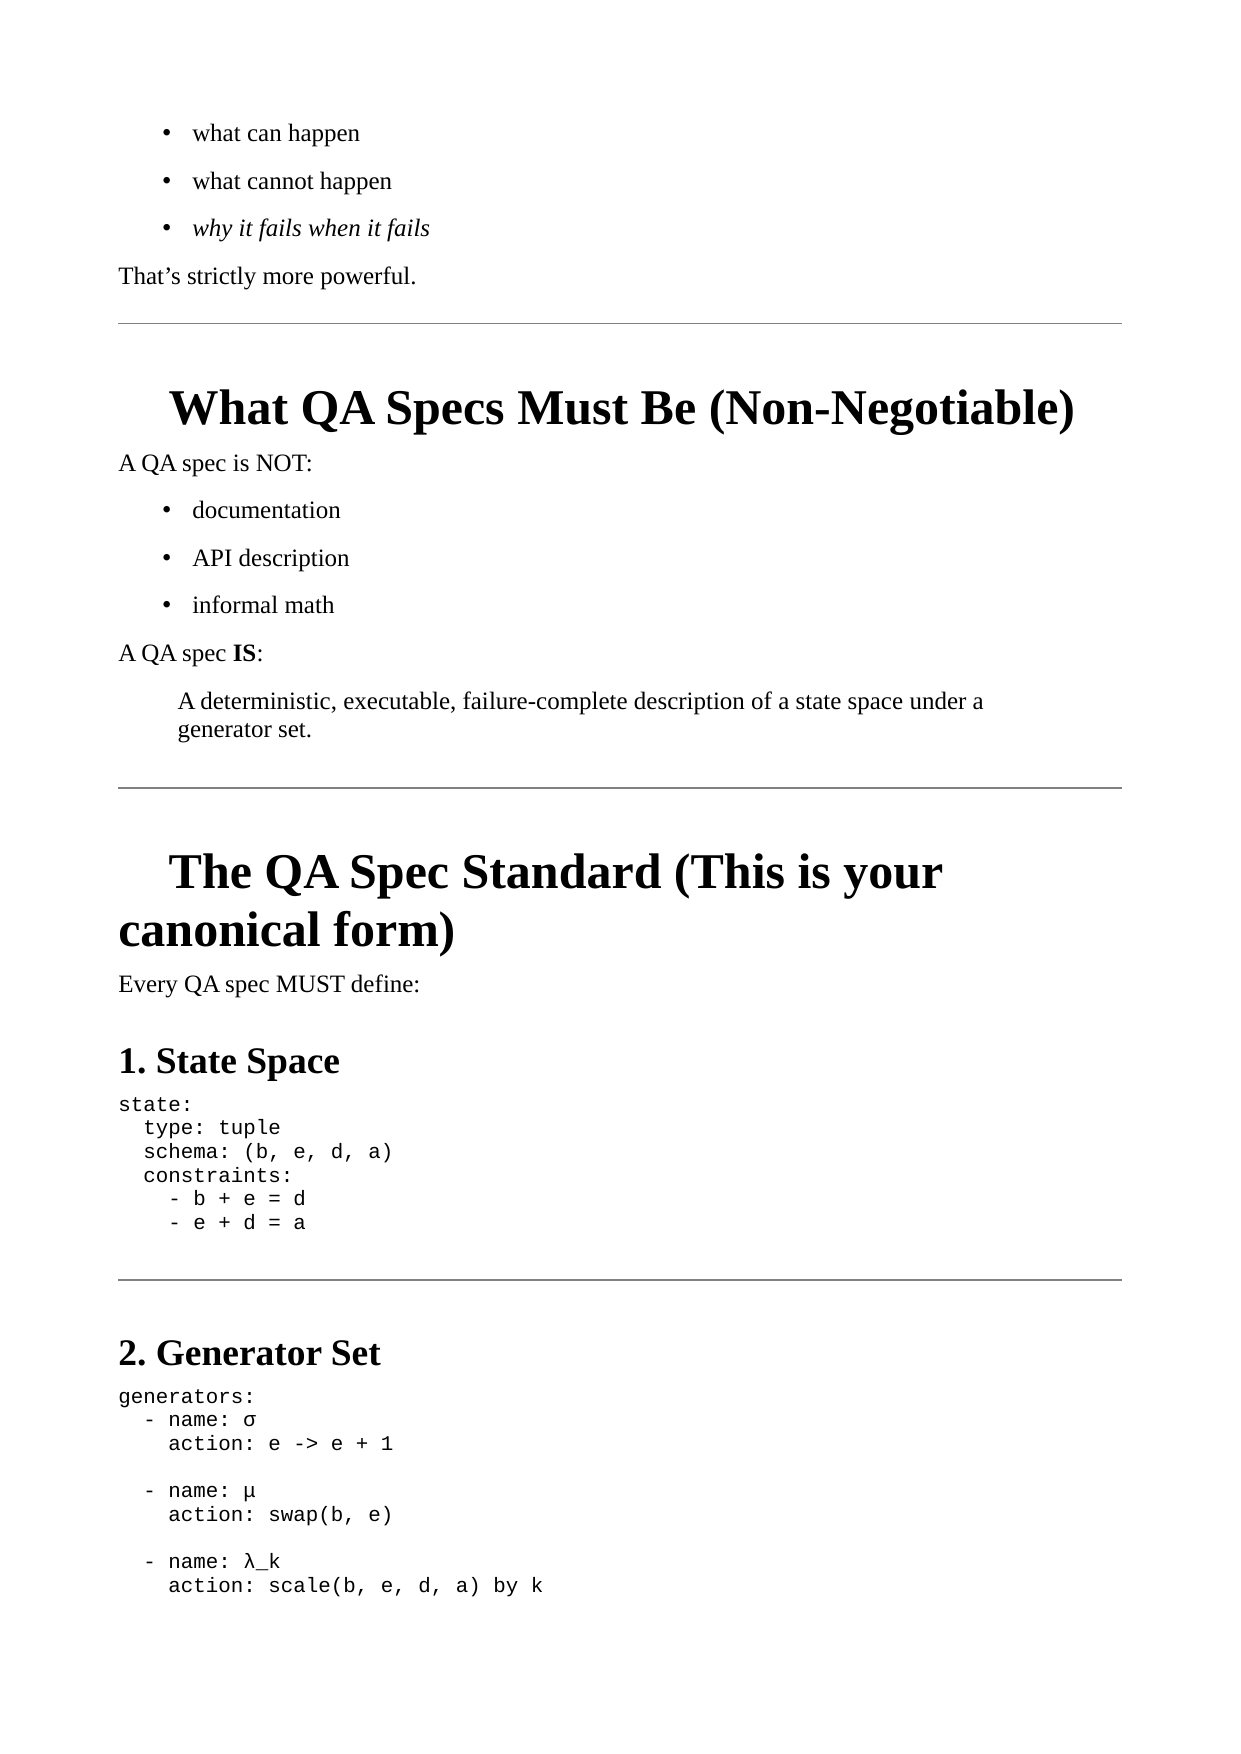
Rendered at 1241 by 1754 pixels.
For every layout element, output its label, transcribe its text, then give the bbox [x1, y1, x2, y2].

subtitle 1. State Space [118, 1038, 1122, 1081]
text - name: λ_k [118, 1551, 1122, 1575]
list what cannot happen [162, 166, 1122, 194]
text Every QA spec MUST define: [118, 969, 1122, 998]
text generators: [118, 1386, 1122, 1409]
text A QA spec IS: [118, 638, 1122, 667]
subtitle 🔥 The QA Spec Standard (This is your canonical form) [118, 842, 1122, 957]
text A deterministic, executable, failure-complete description of a state space under a generator set. [177, 686, 1063, 743]
text state: [118, 1094, 1122, 1117]
list why it fails when it fails [162, 213, 1122, 242]
list what can happen [162, 118, 1122, 147]
list informal math [162, 591, 1122, 619]
text - b + e = d [118, 1188, 1122, 1212]
text schema: (b, e, d, a) [118, 1141, 1122, 1164]
text - name: σ [118, 1409, 1122, 1433]
text - e + d = a [118, 1212, 1122, 1236]
list API description [162, 543, 1122, 572]
text type: tuple [118, 1117, 1122, 1141]
subtitle 🧠 What QA Specs Must Be (Non-Negotiable) [118, 378, 1122, 435]
list documentation [162, 495, 1122, 524]
text action: e -> e + 1 [118, 1433, 1122, 1457]
text A QA spec is NOT: [118, 448, 1122, 477]
text action: swap(b, e) [118, 1504, 1122, 1528]
text constraints: [118, 1164, 1122, 1188]
text action: scale(b, e, d, a) by k [118, 1575, 1122, 1598]
subtitle 2. Generator Set [118, 1330, 1122, 1373]
text - name: μ [118, 1480, 1122, 1504]
text That’s strictly more powerful. [118, 261, 1122, 290]
